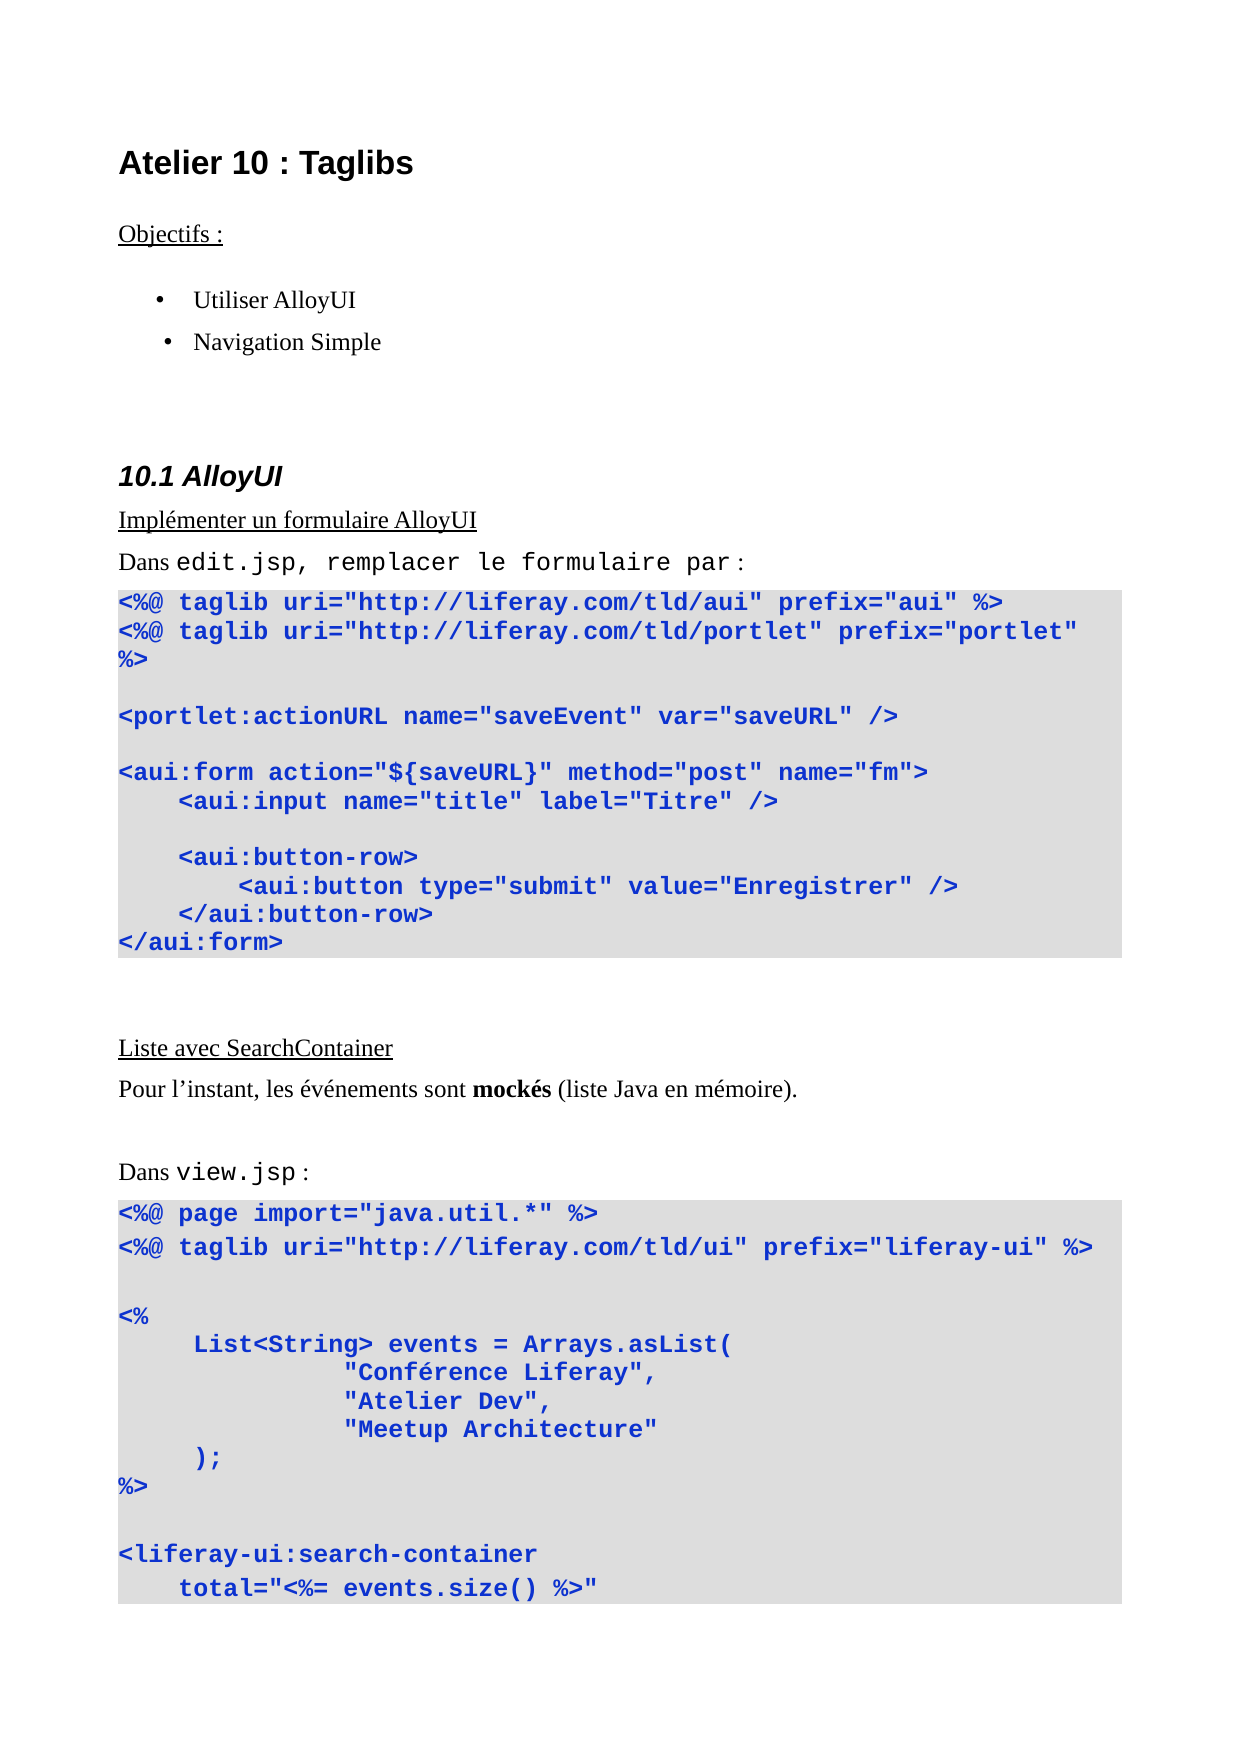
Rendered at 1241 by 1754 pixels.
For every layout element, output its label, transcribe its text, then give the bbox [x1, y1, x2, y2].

text <% List<String> events = Arrays.asList( "Conférence Liferay", "Atelier Dev", "Meetup Architecture" ); %> [148, 1303, 1122, 1502]
text Dans view.jsp : [118, 1157, 1122, 1188]
subtitle 10.1 AlloyUI [118, 459, 1122, 493]
text Dans edit.jsp, remplacer le formulaire par : [118, 547, 1122, 577]
text total="<%= events.size() %>" [598, 1576, 1122, 1604]
text Pour l’instant, les événements sont mockés (liste Java en mémoire). [118, 1074, 1122, 1103]
list Navigation Simple [164, 327, 1122, 356]
text Liste avec SearchContainer [118, 1033, 1122, 1062]
list Utiliser AlloyUI [156, 286, 1122, 314]
text Implémenter un formulaire AlloyUI [118, 505, 1122, 534]
text Objectifs : [118, 219, 1122, 248]
text <%@ page import="java.util.*" %> [598, 1200, 1122, 1229]
text <%@ taglib uri="http://liferay.com/tld/aui" prefix="aui" %> <%@ taglib uri="http://liferay.com/tld/portlet" prefix="portlet" %> <portlet:actionURL name="saveEvent" var="saveURL" /> <aui:form action="${saveURL}" method="post" name="fm"> <aui:input name="title" label="Titre" /> <aui:button-row> <aui:button type="submit" value="Enregistrer" /> </aui:button-row> </aui:form> [118, 590, 1122, 958]
subtitle Atelier 10 : Taglibs [118, 143, 1122, 182]
text <liferay-ui:search-container [538, 1542, 1122, 1570]
